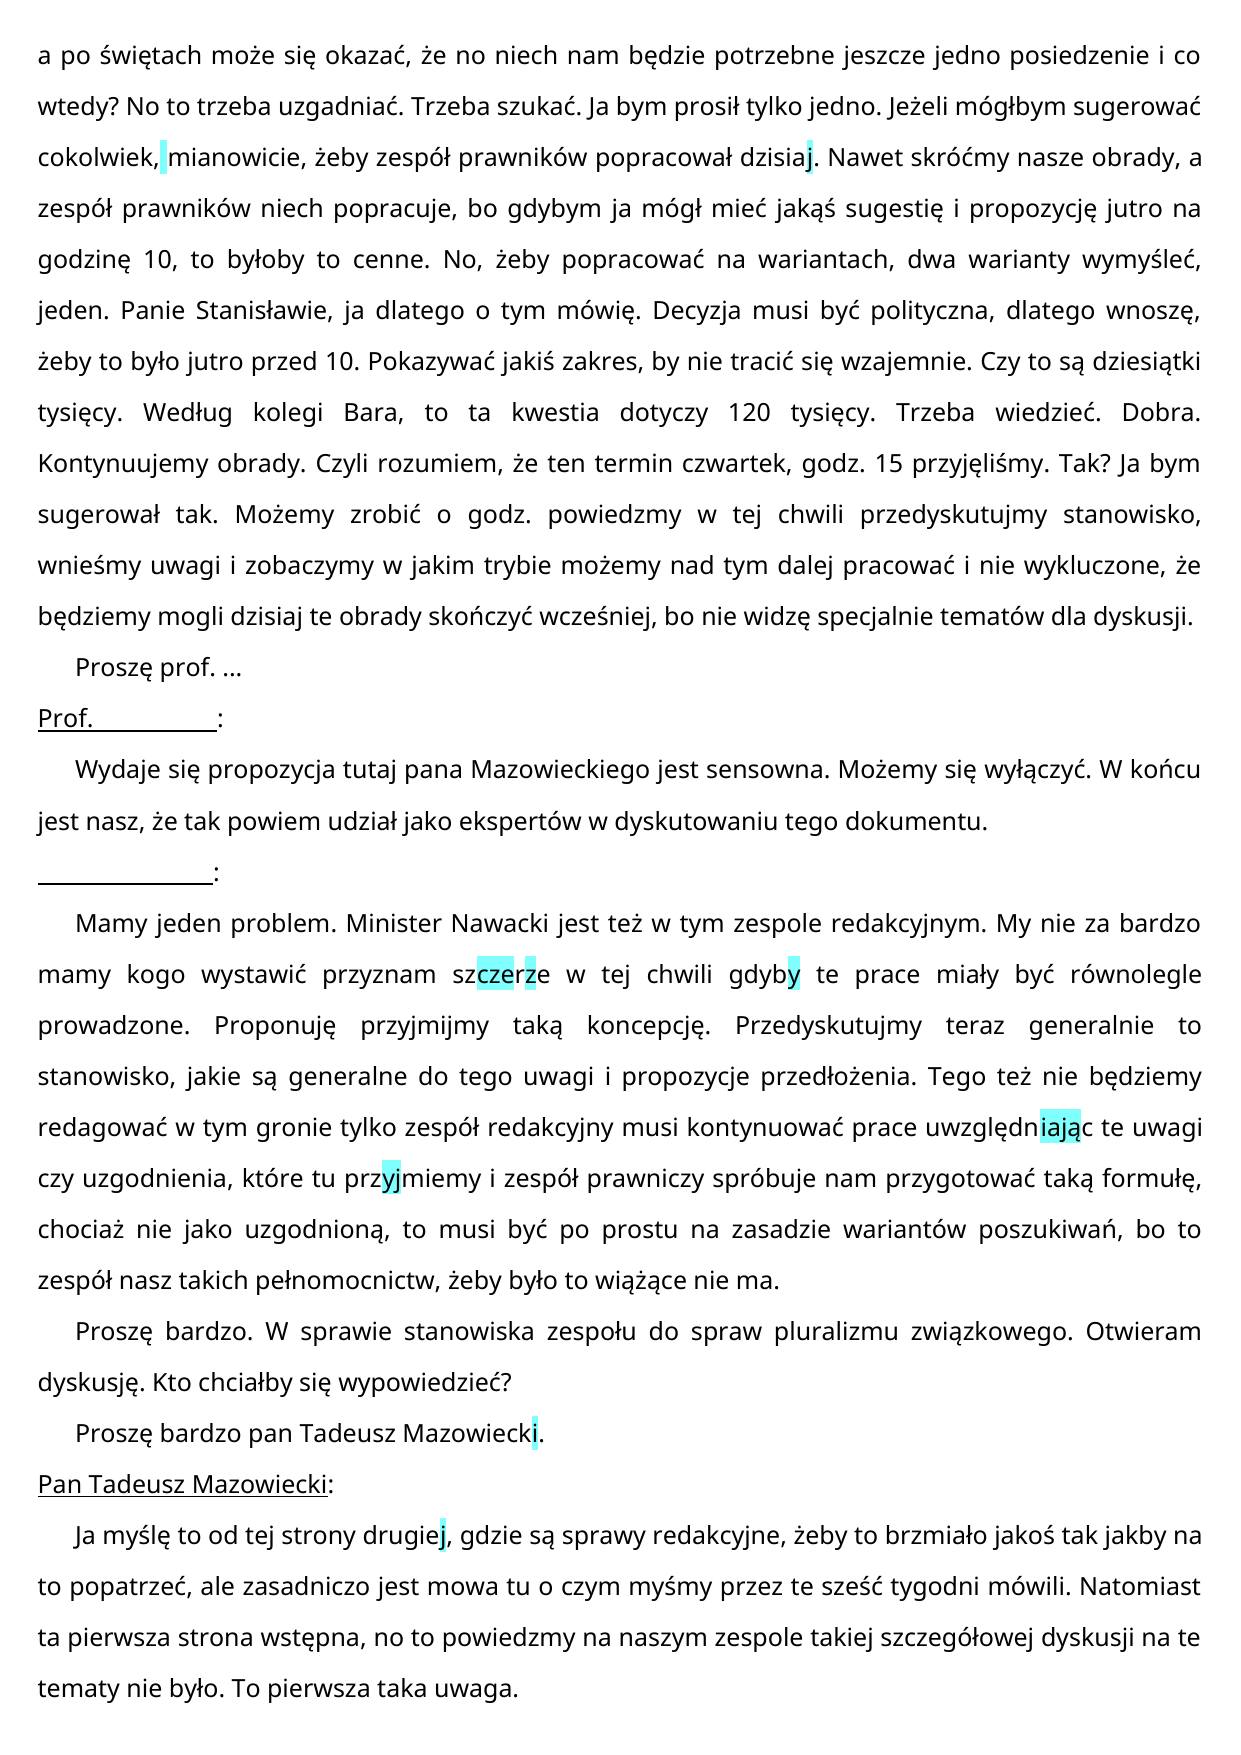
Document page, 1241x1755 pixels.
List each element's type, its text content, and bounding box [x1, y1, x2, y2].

text Proszę bardzo. W sprawie stanowiska zespołu do spraw pluralizmu związkowego. Otwieram dyskusję. Kto chciałby się wypowiedzieć? [37, 1313, 1203, 1399]
text Wydaje się propozycja tutaj pana Mazowieckiego jest sensowna. Możemy się wyłączyć. W końcu jest nasz, że tak powiem udział jako ekspertów w dyskutowaniu tego dokumentu. [37, 752, 1203, 837]
text Proszę prof. ... [37, 650, 1203, 684]
text Mamy jeden problem. Minister Nawacki jest też w tym zespole redakcyjnym. My nie za bardzo mamy kogo wystawić przyznam szczerze w tej chwili gdyby te prace miały być równolegle prowadzone. Proponuję przyjmijmy taką koncepcję. Przedyskutujmy teraz generalnie to stanowisko, jakie są generalne do tego uwagi i propozycje przedłożenia. Tego też nie będziemy redagować w tym gronie tylko zespół redakcyjny musi kontynuować prace uwzględniając te uwagi czy uzgodnienia, które tu przyjmiemy i zespół prawniczy spróbuje nam przygotować taką formułę, chociaż nie jako uzgodnioną, to musi być po prostu na zasadzie wariantów poszukiwań, bo to zespół nasz takich pełnomocnictw, żeby było to wiążące nie ma. [37, 905, 1203, 1297]
text Ja myślę to od tej strony drugiej, gdzie są sprawy redakcyjne, żeby to brzmiało jakoś tak jakby na to popatrzeć, ale zasadniczo jest mowa tu o czym myśmy przez te sześć tygodni mówili. Natomiast ta pierwsza strona wstępna, no to powiedzmy na naszym zespole takiej szczegółowej dyskusji na te tematy nie było. To pierwsza taka uwaga. [37, 1518, 1203, 1705]
text Prof. : [37, 701, 1203, 735]
text : [37, 854, 1203, 888]
text a po świętach może się okazać, że no niech nam będzie potrzebne jeszcze jedno posiedzenie i co wtedy? No to trzeba uzgadniać. Trzeba szukać. Ja bym prosił tylko jedno. Jeżeli mógłbym sugerować cokolwiek, mianowicie, żeby zespół prawników popracował dzisiaj. Nawet skróćmy nasze obrady, a zespół prawników niech popracuje, bo gdybym ja mógł mieć jakąś sugestię i propozycję jutro na godzinę 10, to byłoby to cenne. No, żeby popracować na wariantach, dwa warianty wymyśleć, jeden. Panie Stanisławie, ja dlatego o tym mówię. Decyzja musi być polityczna, dlatego wnoszę, żeby to było jutro przed 10. Pokazywać jakiś zakres, by nie tracić się wzajemnie. Czy to są dziesiątki tysięcy. Według kolegi Bara, to ta kwestia dotyczy 120 tysięcy. Trzeba wiedzieć. Dobra. Kontynuujemy obrady. Czyli rozumiem, że ten termin czwartek, godz. 15 przyjęliśmy. Tak? Ja bym sugerował tak. Możemy zrobić o godz. powiedzmy w tej chwili przedyskutujmy stanowisko, wnieśmy uwagi i zobaczymy w jakim trybie możemy nad tym dalej pracować i nie wykluczone, że będziemy mogli dzisiaj te obrady skończyć wcześniej, bo nie widzę specjalnie tematów dla dyskusji. [37, 37, 1203, 633]
text Proszę bardzo pan Tadeusz Mazowiecki. [37, 1416, 1203, 1450]
text Pan Tadeusz Mazowiecki: [37, 1467, 1203, 1501]
